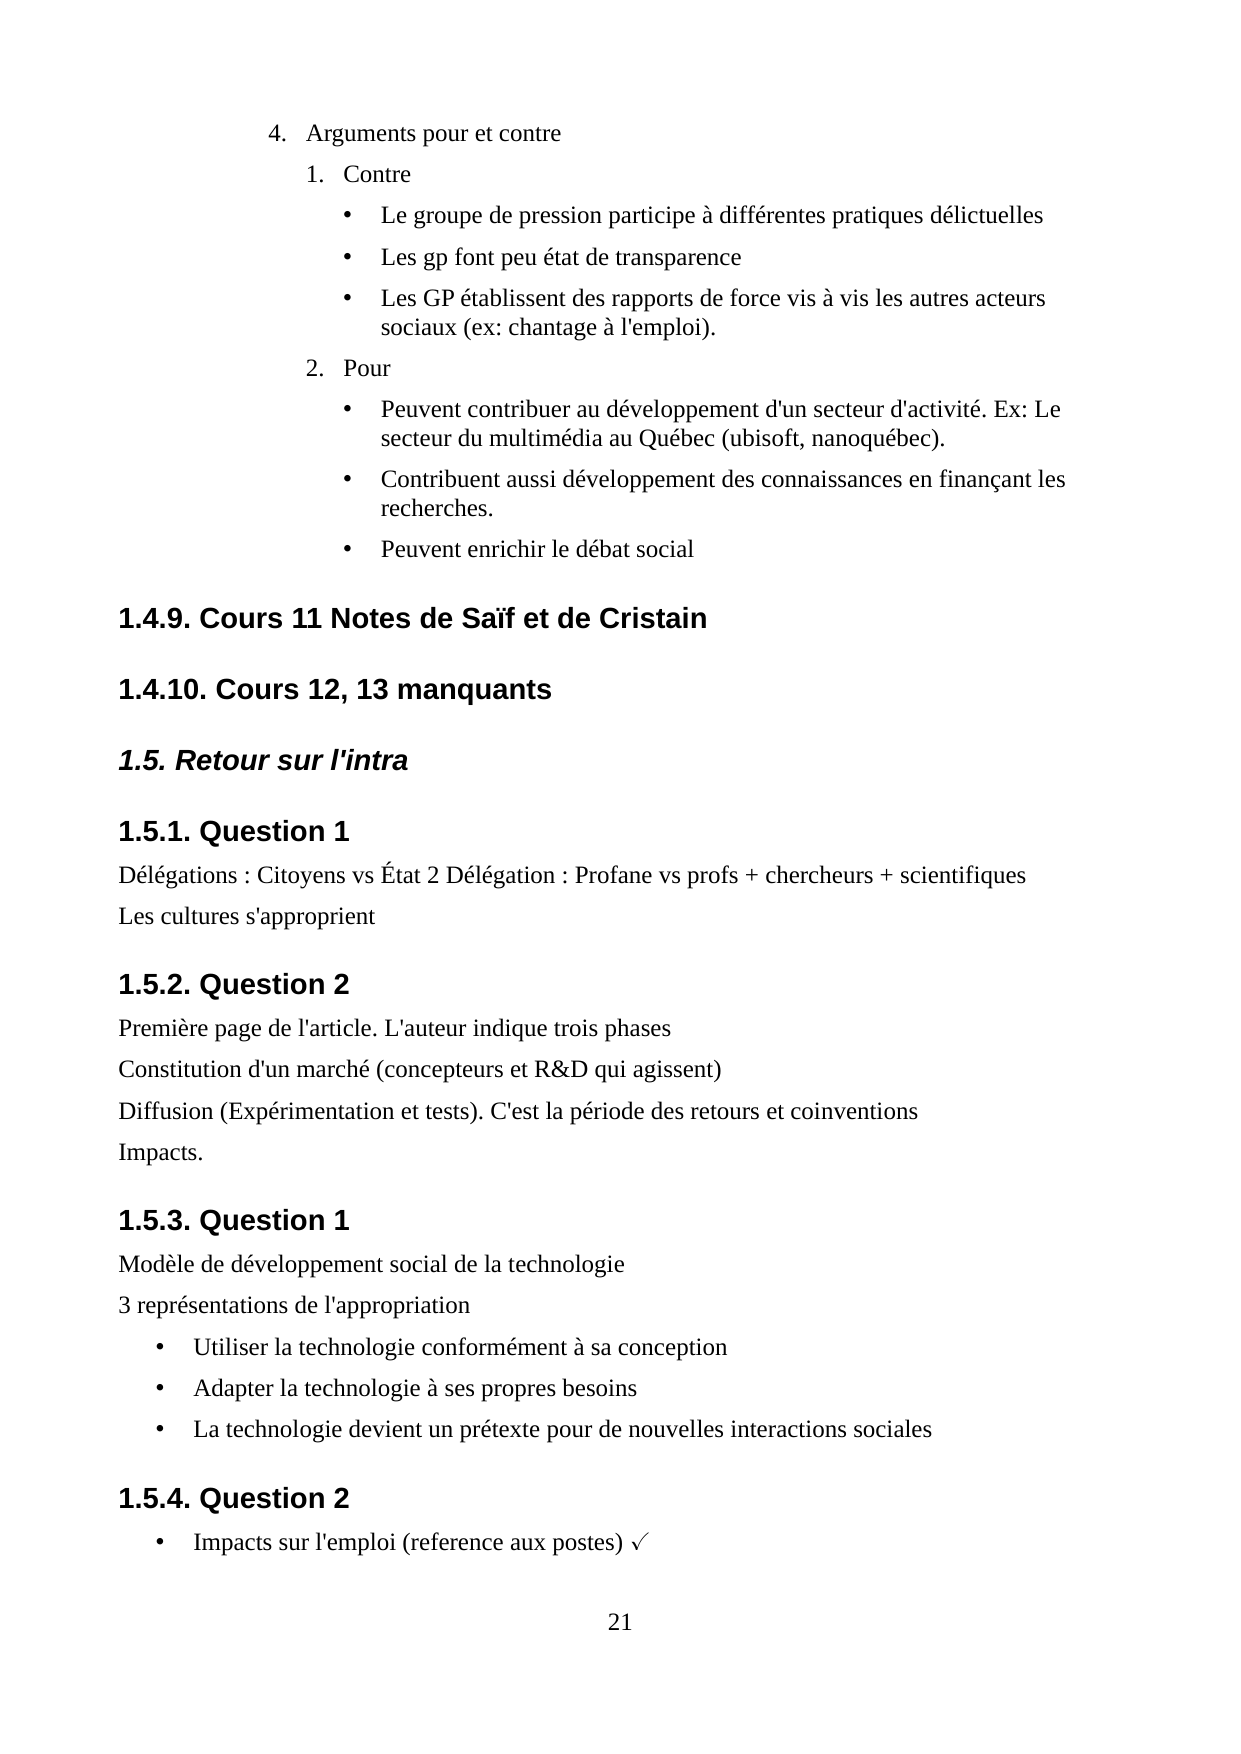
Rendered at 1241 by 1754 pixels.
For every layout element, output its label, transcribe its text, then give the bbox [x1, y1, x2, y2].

text Délégations : Citoyens vs État 2 Délégation : Profane vs profs + chercheurs + scientifiques [118, 860, 1122, 888]
subtitle Question 2 [118, 967, 1122, 1001]
list Pour [306, 353, 1122, 382]
list Les gp font peu état de transparence [343, 242, 1122, 271]
text Diffusion (Expérimentation et tests). C'est la période des retours et coinventions [118, 1096, 1122, 1124]
subtitle Question 2 [118, 1481, 1122, 1514]
text Constitution d'un marché (concepteurs et R&D qui agissent) [118, 1054, 1122, 1083]
text Impacts. [118, 1137, 1122, 1166]
subtitle Retour sur l'intra [118, 743, 1122, 776]
list Impacts sur l'emploi (reference aux postes) ✓ [156, 1527, 1122, 1555]
text Modèle de développement social de la technologie [118, 1249, 1122, 1278]
list Contribuent aussi développement des connaissances en finançant les recherches. [343, 464, 1122, 522]
subtitle Question 1 [118, 1203, 1122, 1237]
list Peuvent contribuer au développement d'un secteur d'activité. Ex: Le secteur du multimédia au Québec (ubisoft, nanoquébec). [343, 394, 1122, 452]
list La technologie devient un prétexte pour de nouvelles interactions sociales [156, 1414, 1122, 1443]
subtitle Cours 11 Notes de Saïf et de Cristain [118, 601, 1122, 634]
list Arguments pour et contre [268, 118, 1122, 147]
list Contre [306, 159, 1122, 188]
list Utiliser la technologie conformément à sa conception [156, 1332, 1122, 1361]
subtitle Cours 12, 13 manquants [118, 672, 1122, 705]
list Adapter la technologie à ses propres besoins [156, 1373, 1122, 1402]
list Peuvent enrichir le débat social [343, 534, 1122, 563]
list Les GP établissent des rapports de force vis à vis les autres acteurs sociaux (ex: chantage à l'emploi). [343, 283, 1122, 341]
text Première page de l'article. L'auteur indique trois phases [118, 1013, 1122, 1042]
text Les cultures s'approprient [118, 901, 1122, 930]
text 3 représentations de l'appropriation [118, 1291, 1122, 1319]
subtitle Question 1 [118, 814, 1122, 847]
list Le groupe de pression participe à différentes pratiques délictuelles [343, 201, 1122, 229]
